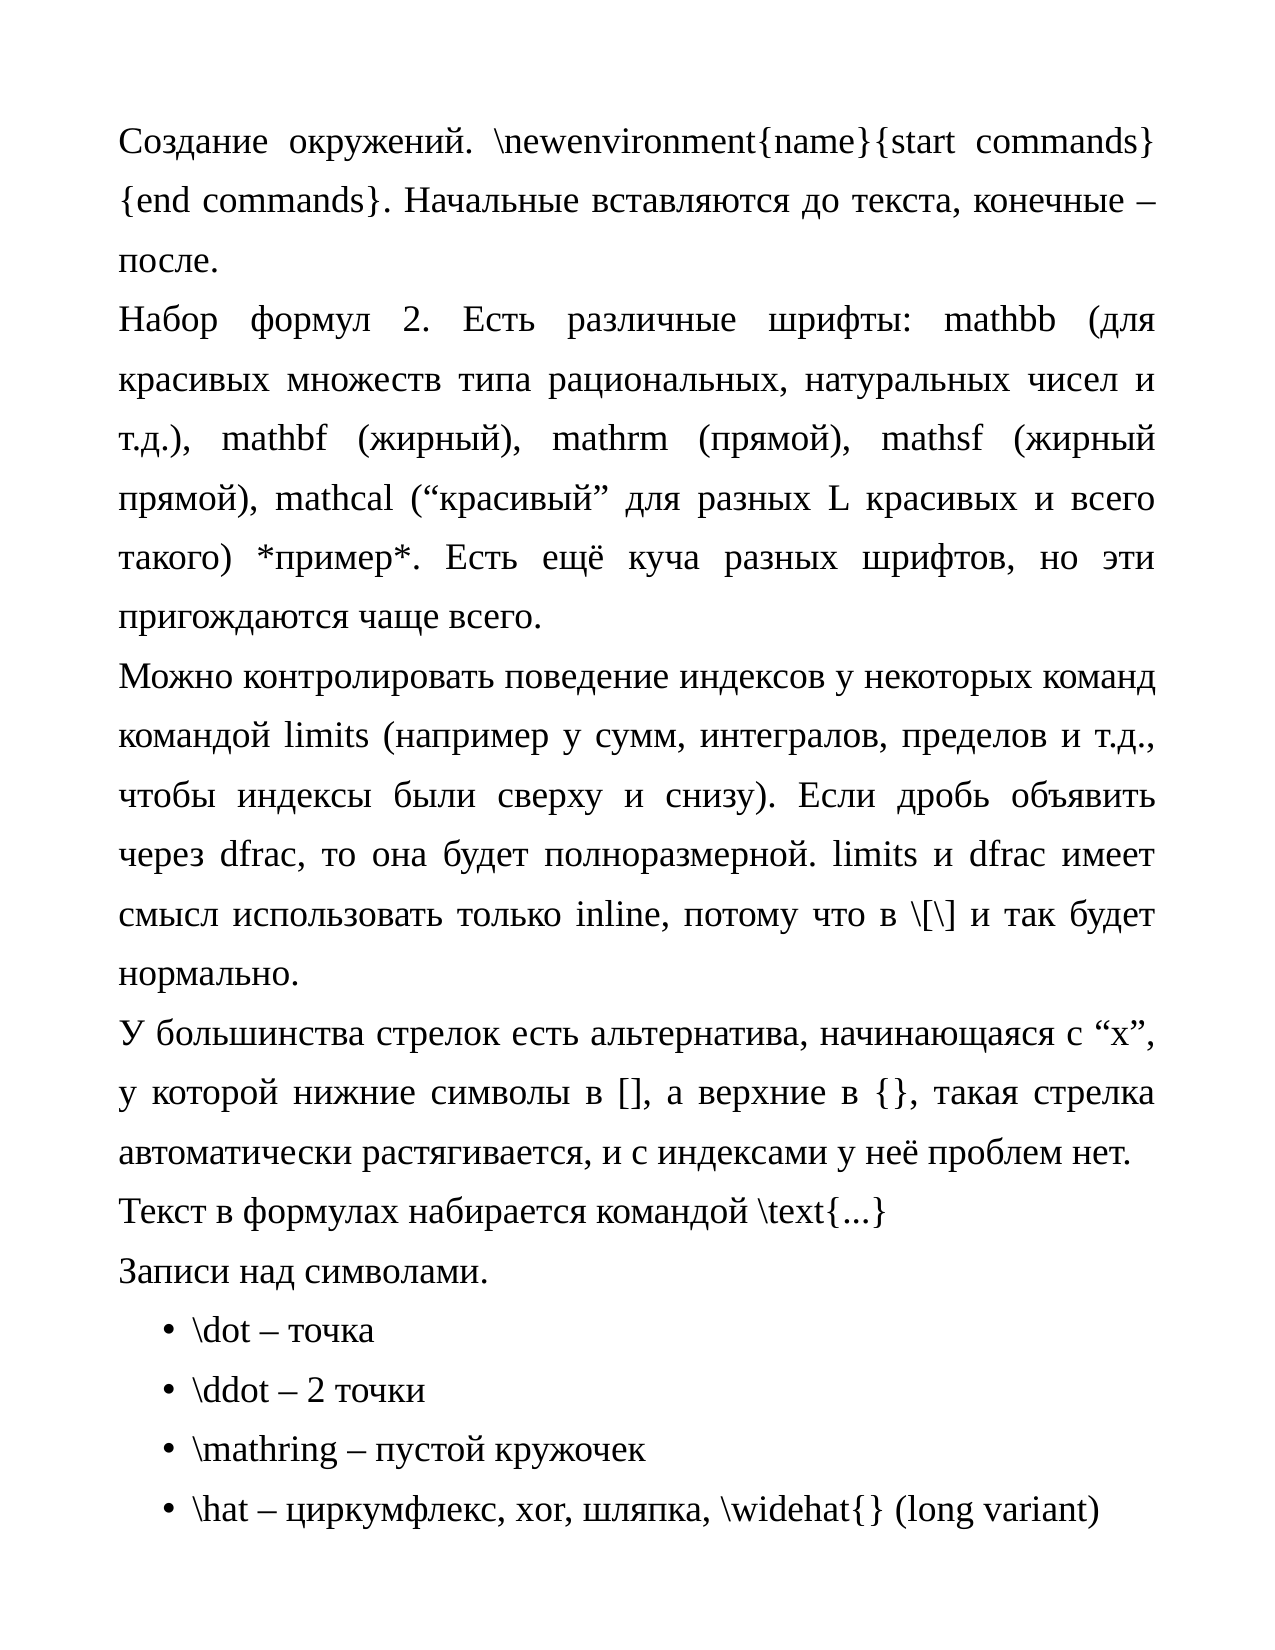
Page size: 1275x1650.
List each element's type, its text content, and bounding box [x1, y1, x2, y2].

text Создание окружений. \newenvironment{name}{start commands}{end commands}. Начальные вставляются до текста, конечные – после. [118, 118, 1157, 280]
list \mathring – пустой кружочек [162, 1427, 1157, 1470]
text Текст в формулах набирается командой \text{...} [118, 1189, 1157, 1232]
text Можно контролировать поведение индексов у некоторых команд командой limits (например у сумм, интегралов, пределов и т.д., чтобы индексы были сверху и снизу). Если дробь объявить через dfrac, то она будет полноразмерной. limits и dfrac имеет смысл использовать только inline, потому что в \[\] и так будет нормально. [118, 653, 1157, 994]
list \dot – точка [162, 1308, 1157, 1351]
list \hat – циркумфлекс, xor, шляпка, \widehat{} (long variant) [162, 1486, 1157, 1529]
text У большинства стрелок есть альтернатива, начинающаяся с “x”, у которой нижние символы в [], а верхние в {}, такая стрелка автоматически растягивается, и с индексами у неё проблем нет. [118, 1010, 1157, 1172]
text Набор формул 2. Есть различные шрифты: mathbb (для красивых множеств типа рациональных, натуральных чисел и т.д.), mathbf (жирный), mathrm (прямой), mathsf (жирный прямой), mathcal (“красивый” для разных L красивых и всего такого) *пример*. Есть ещё куча разных шрифтов, но эти пригождаются чаще всего. [118, 297, 1157, 637]
list \ddot – 2 точки [162, 1367, 1157, 1410]
text Записи над символами. [118, 1248, 1157, 1291]
